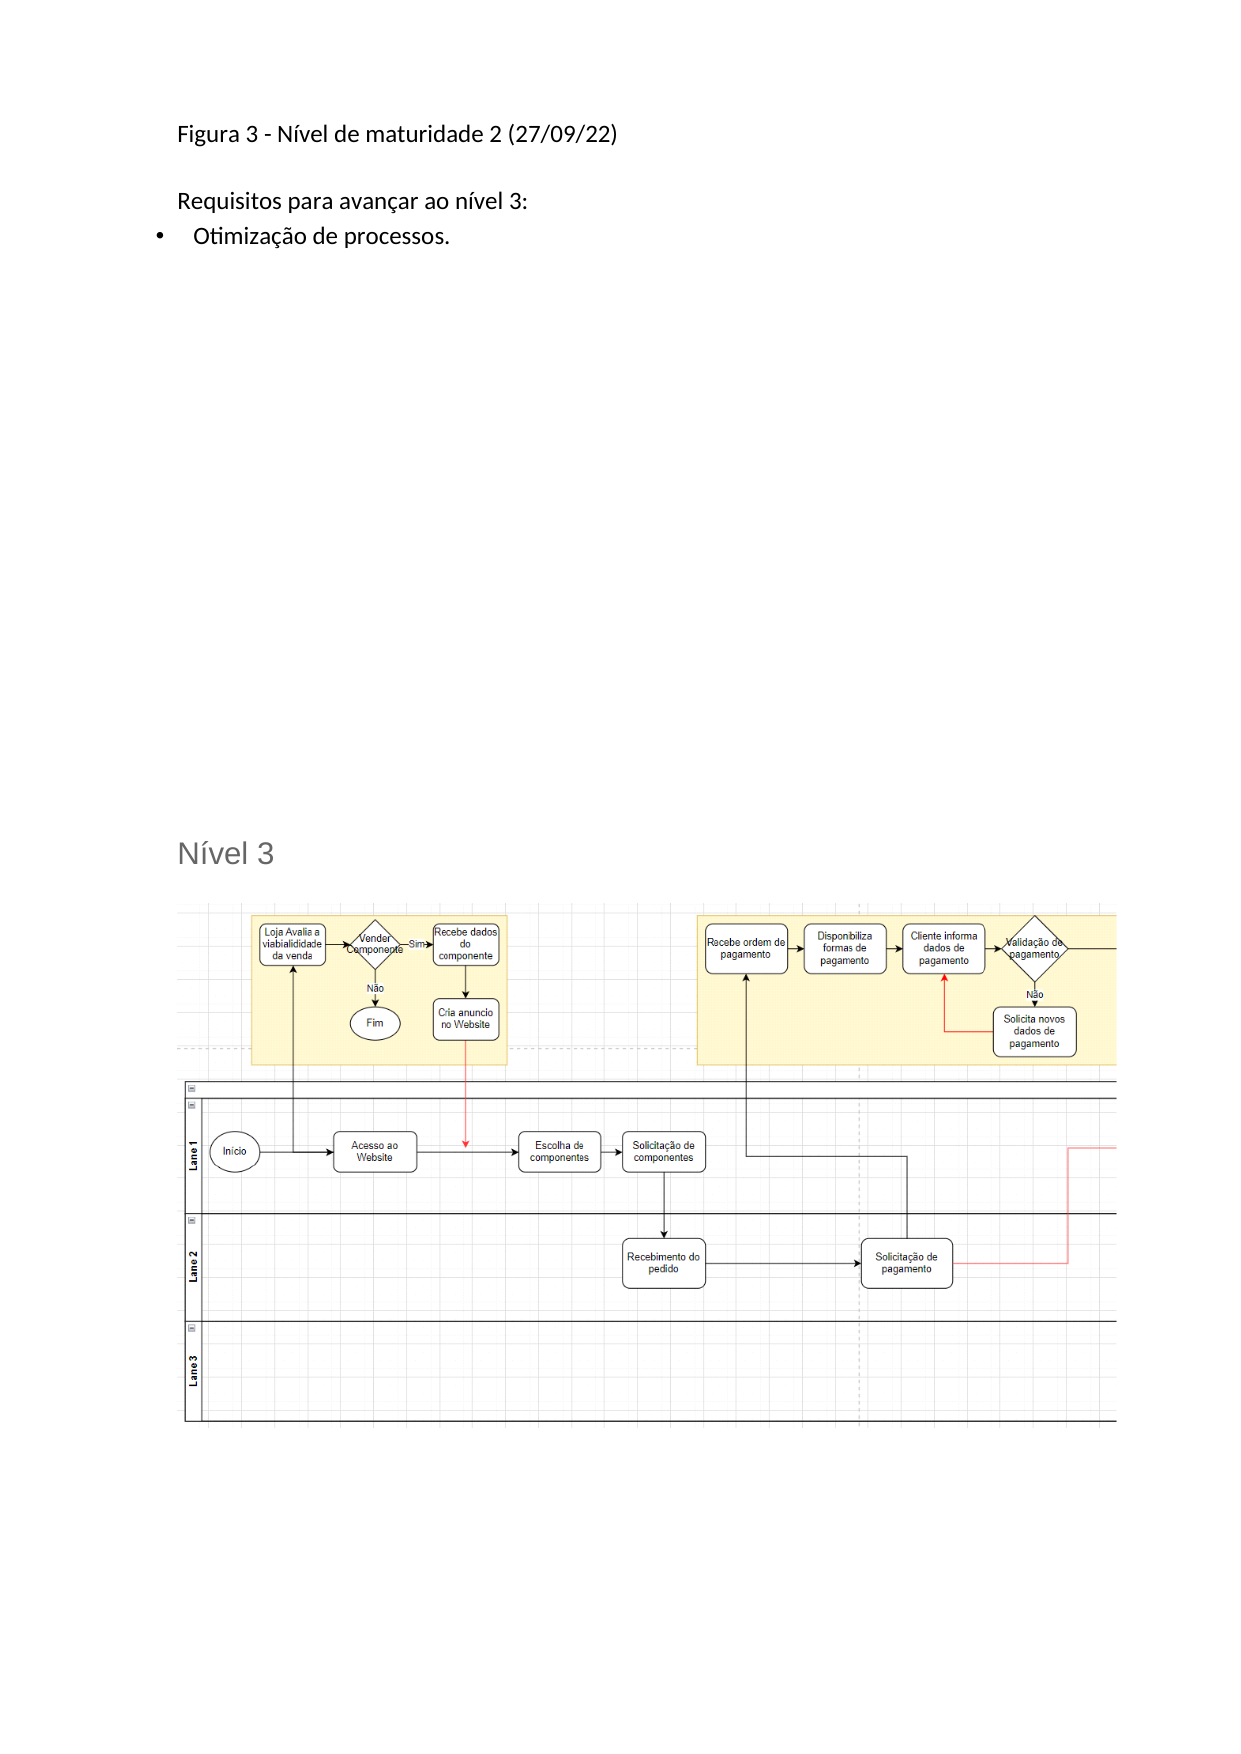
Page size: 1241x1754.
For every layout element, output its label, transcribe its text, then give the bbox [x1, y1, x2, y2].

text Figura 3 - Nível de maturidade 2 (27/09/22) [118, 118, 1122, 149]
text Nível 3 [118, 835, 1122, 871]
text Requisitos para avançar ao nível 3: [118, 185, 1122, 216]
list Otimização de processos. [156, 220, 1122, 251]
